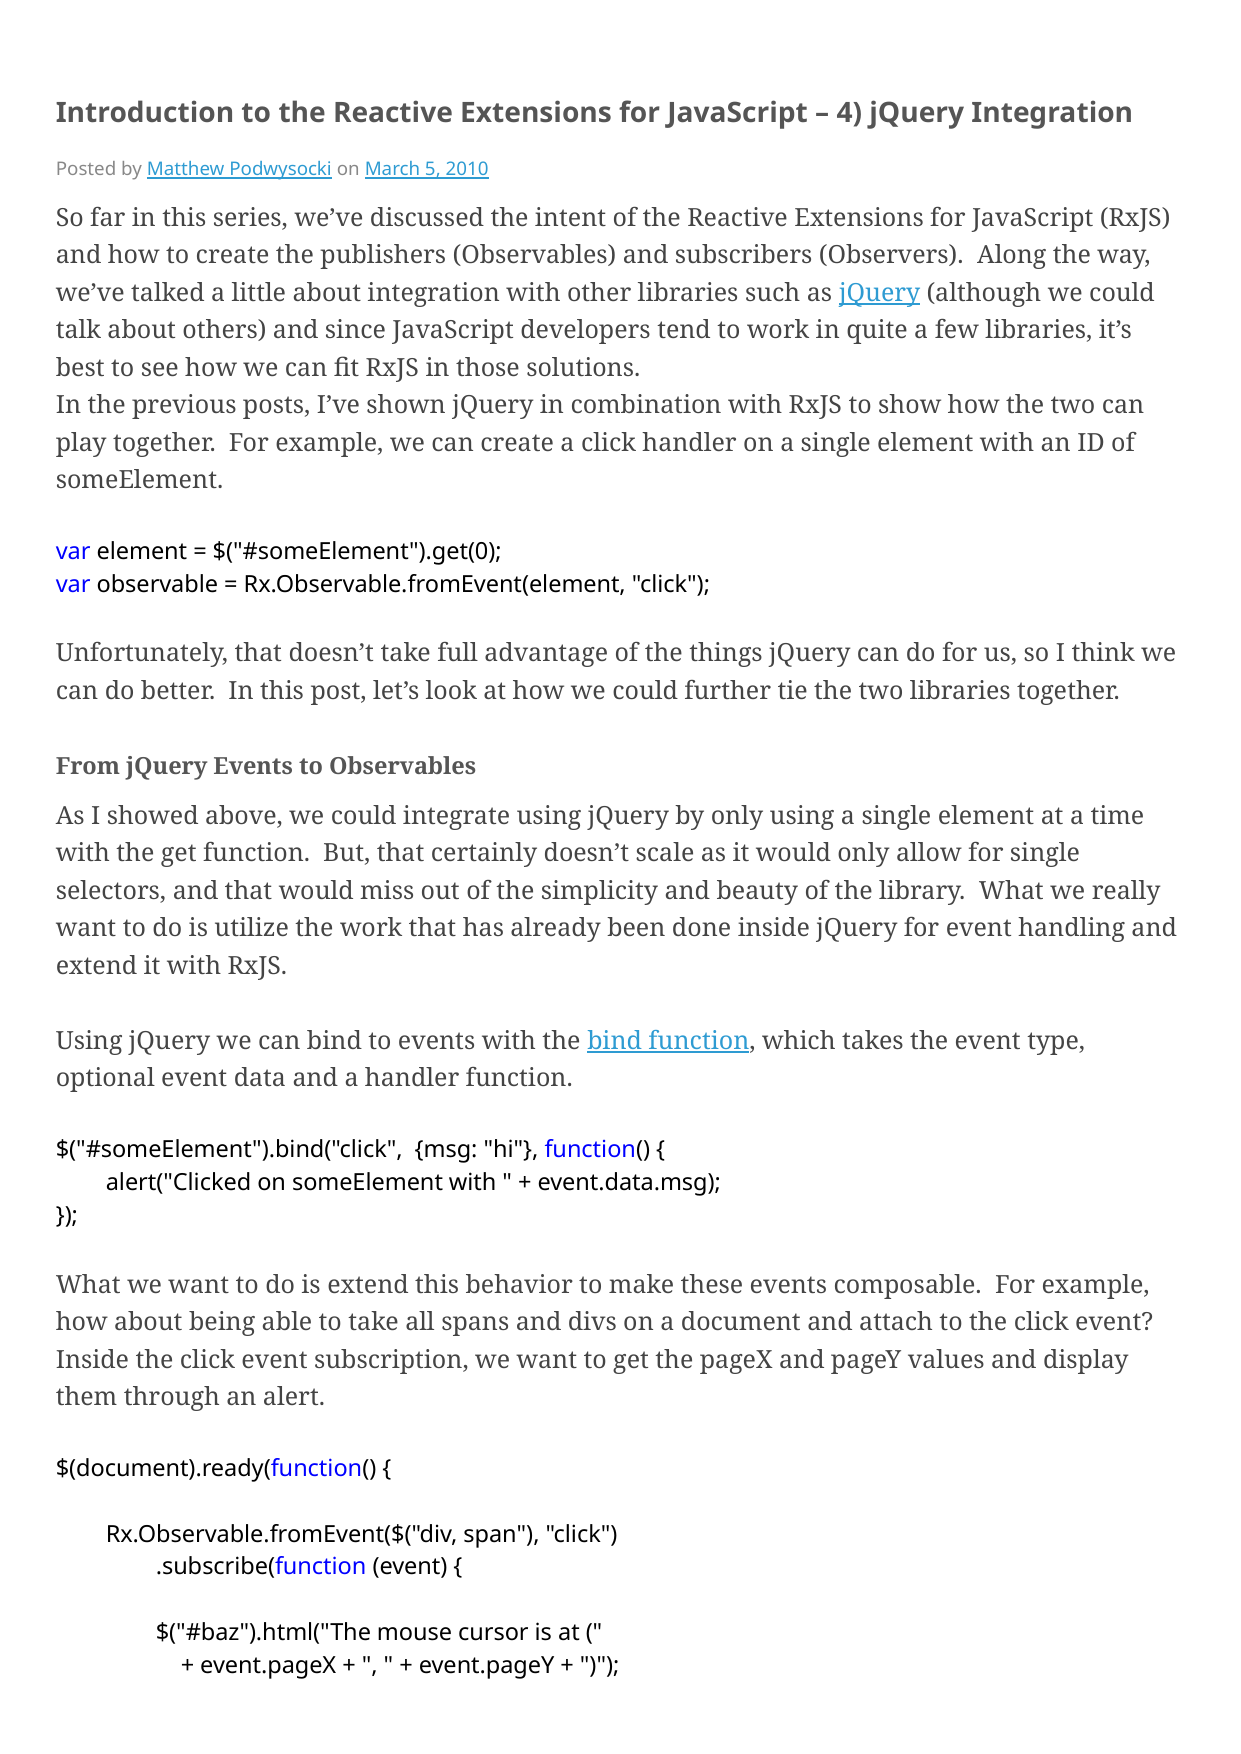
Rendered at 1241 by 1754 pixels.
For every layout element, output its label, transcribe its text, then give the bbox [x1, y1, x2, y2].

text Using jQuery we can bind to events with the bind function, which takes the event type, optional event data and a handler function. [56, 1019, 1178, 1094]
subtitle From jQuery Events to Observables [56, 744, 1178, 782]
text Posted by Matthew Podwysocki on March 5, 2010 [56, 144, 1072, 181]
text $("#baz").html("The mouse cursor is at (" [56, 1614, 1178, 1647]
text So far in this series, we’ve discussed the intent of the Reactive Extensions for JavaScript (RxJS) and how to create the publishers (Observables) and subscribers (Observers). Along the way, we’ve talked a little about integration with other libraries such as jQuery (although we could talk about others) and since JavaScript developers tend to work in quite a few libraries, it’s best to see how we can fit RxJS in those solutions. [56, 196, 1178, 383]
subtitle Introduction to the Reactive Extensions for JavaScript – 4) jQuery Integration [56, 93, 1178, 131]
text Unfortunately, that doesn’t take full advantage of the things jQuery can do for us, so I think we can do better. In this post, let’s look at how we could further tie the two libraries together. [56, 632, 1178, 707]
text var observable = Rx.Observable.fromEvent(element, "click"); [56, 566, 1178, 599]
text }); [56, 1197, 1178, 1230]
text What we want to do is extend this behavior to make these events composable. For example, how about being able to take all spans and divs on a document and attach to the click event? Inside the click event subscription, we want to get the pageX and pageY values and display them through an alert. [56, 1263, 1178, 1413]
text Rx.Observable.fromEvent($("div, span"), "click") [56, 1516, 1178, 1549]
text As I showed above, we could integrate using jQuery by only using a single element at a time with the get function. But, that certainly doesn’t scale as it would only allow for single selectors, and that would miss out of the simplicity and beauty of the library. What we really want to do is utilize the work that has already been done inside jQuery for event handling and extend it with RxJS. [56, 794, 1178, 982]
text .subscribe(function (event) { [56, 1549, 1178, 1582]
text In the previous posts, I’ve shown jQuery in combination with RxJS to show how the two can play together. For example, we can create a click handler on a single element with an ID of someElement. [56, 383, 1178, 496]
text $(document).ready(function() { [56, 1450, 1178, 1483]
text + event.pageX + ", " + event.pageY + ")"); [56, 1647, 1178, 1680]
text var element = $("#someElement").get(0); [56, 533, 1178, 566]
text alert("Clicked on someElement with " + event.data.msg); [56, 1164, 1178, 1197]
text $("#someElement").bind("click", {msg: "hi"}, function() { [56, 1132, 1178, 1164]
